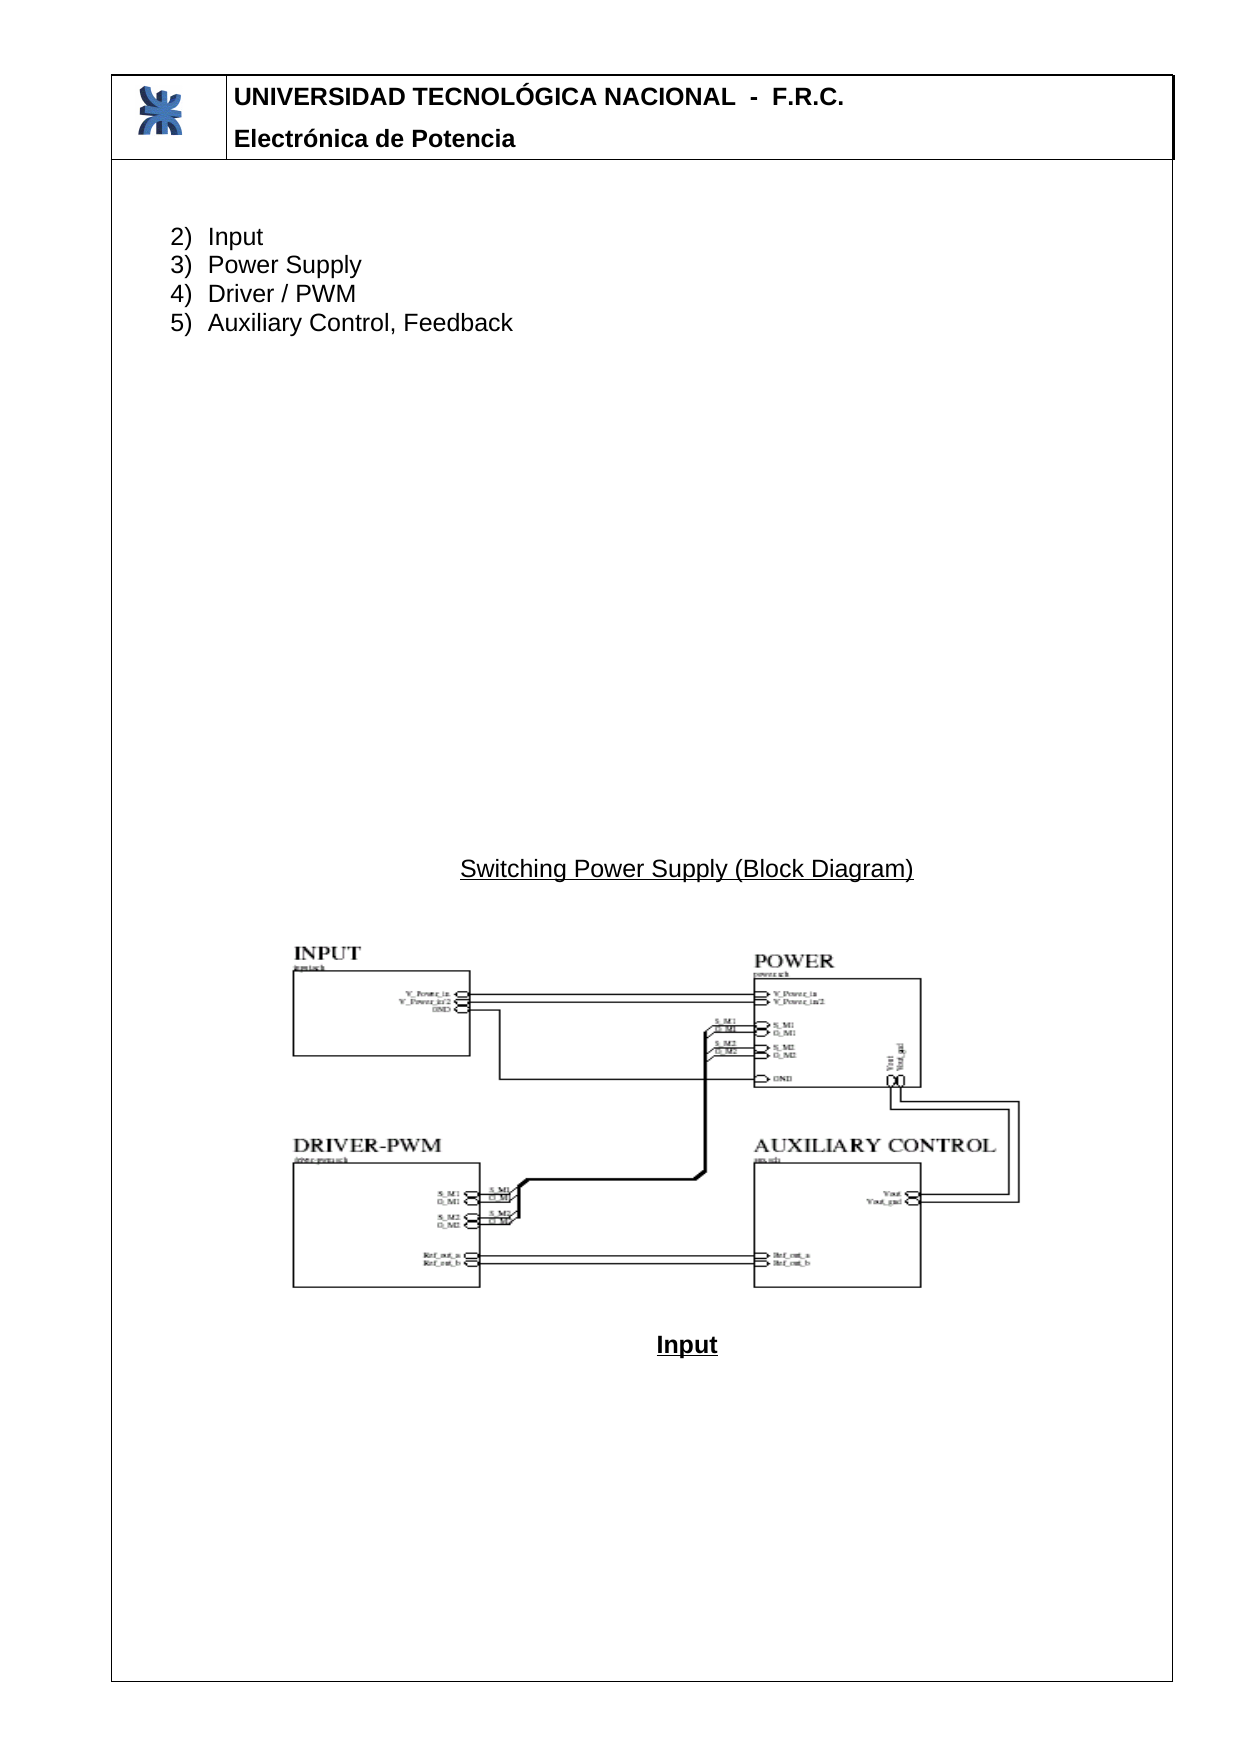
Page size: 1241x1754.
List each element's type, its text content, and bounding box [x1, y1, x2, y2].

list Auxiliary Control, Feedback [170, 308, 1166, 337]
list Input [170, 912, 1166, 1359]
list Power Supply [170, 250, 1166, 279]
list Driver / PWM [170, 279, 1166, 308]
list Switching Power Supply (Block Diagram) [170, 854, 1166, 883]
picture [258, 922, 1050, 1322]
list Input [170, 222, 1166, 250]
picture [135, 85, 183, 136]
